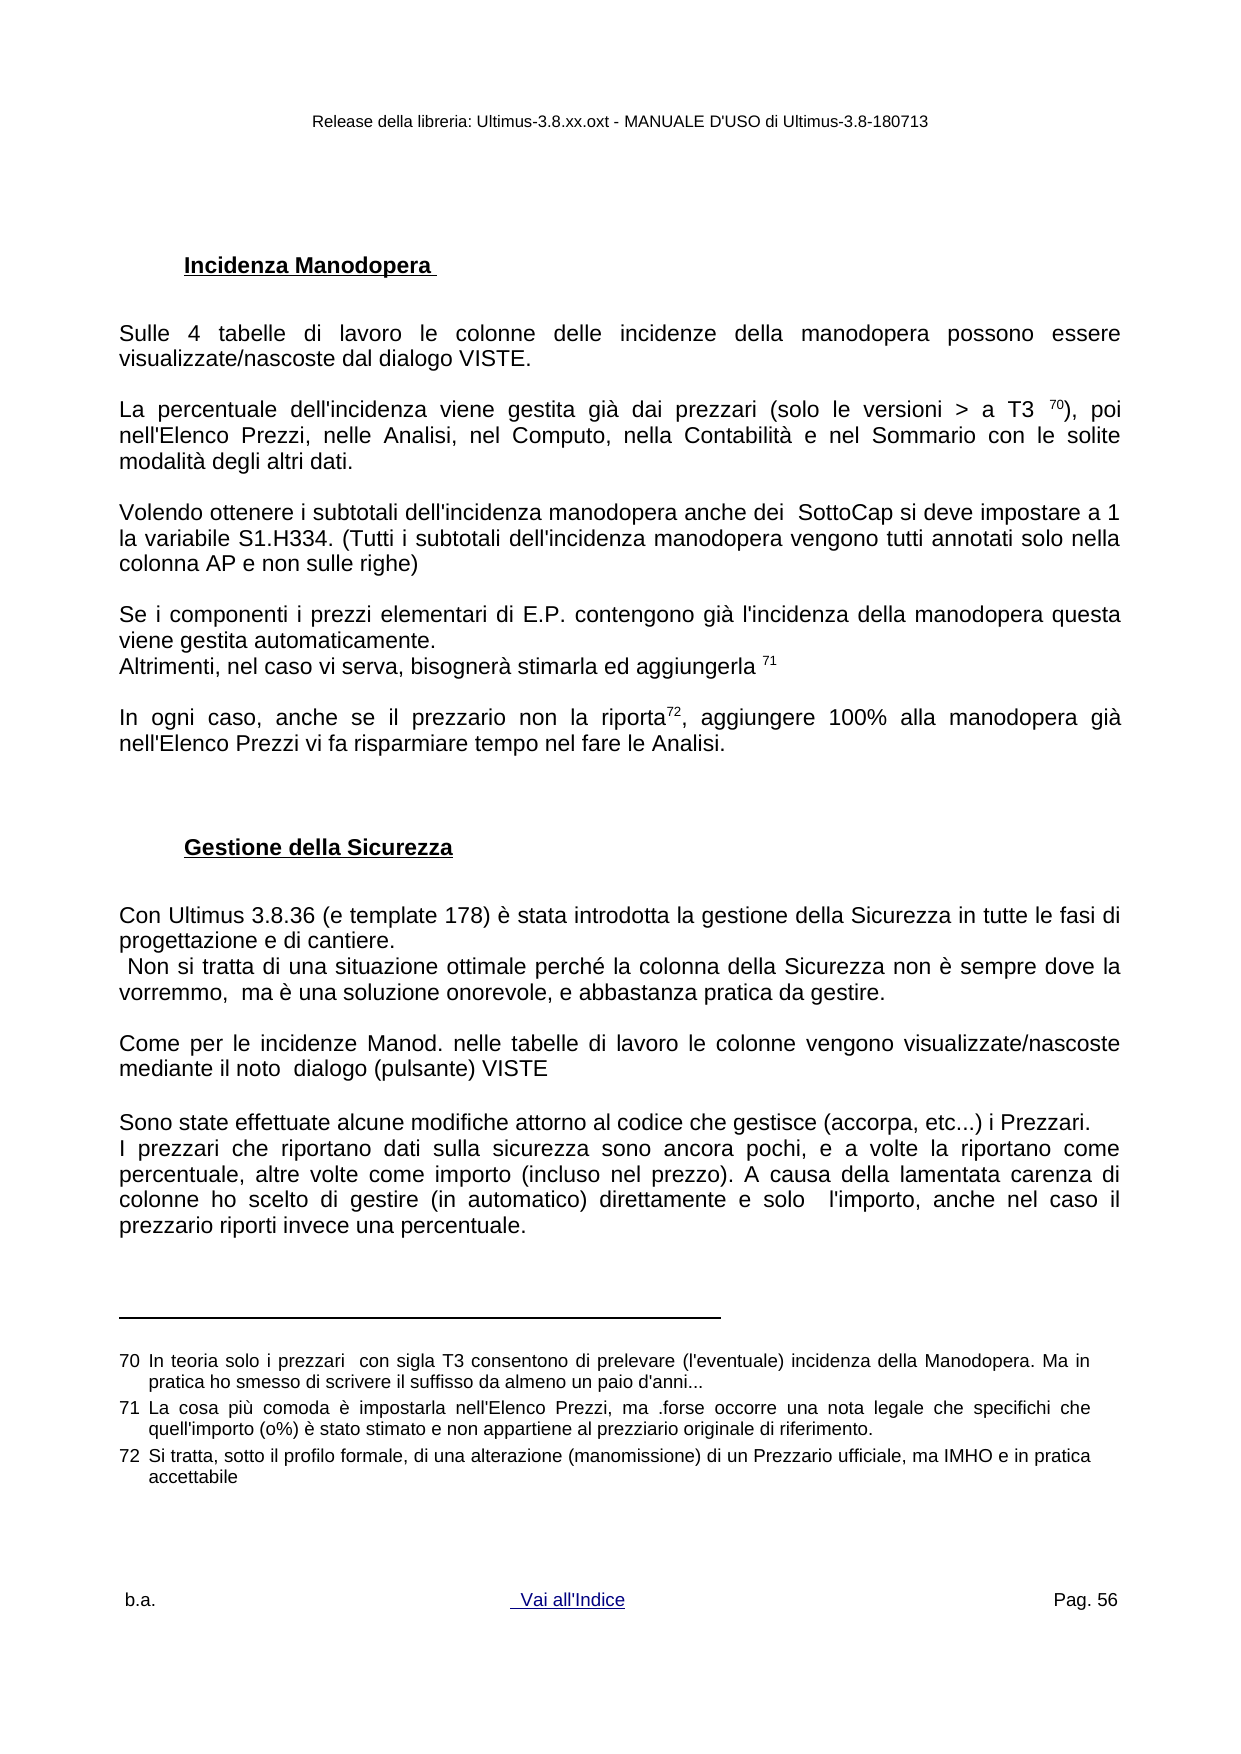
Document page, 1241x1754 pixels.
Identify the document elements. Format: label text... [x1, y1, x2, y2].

text Si tratta, sotto il profilo formale, di una alterazione (manomissione) di un Prezzario ufficiale, ma IMHO e in pratica accettabile [119, 1446, 1092, 1487]
text Non si tratta di una situazione ottimale perché la colonna della Sicurezza non è sempre dove la vorremmo, ma è una soluzione onorevole, e abbastanza pratica da gestire. [119, 953, 1121, 1005]
text Sulle 4 tabelle di lavoro le colonne delle incidenze della manodopera possono essere visualizzate/nascoste dal dialogo VISTE. [119, 320, 1121, 372]
text La cosa più comoda è impostarla nell'Elenco Prezzi, ma .forse occorre una nota legale che specifichi che quell'importo (o%) è stato stimato e non appartiene al prezziario originale di riferimento. [119, 1398, 1092, 1440]
text Come per le incidenze Manod. nelle tabelle di lavoro le colonne vengono visualizzate/nascoste mediante il noto dialogo (pulsante) VISTE [119, 1030, 1121, 1082]
text Se i componenti i prezzi elementari di E.P. contengono già l'incidenza della manodopera questa viene gestita automaticamente. [119, 602, 1121, 653]
text I prezzari che riportano dati sulla sicurezza sono ancora pochi, e a volte la riportano come percentuale, altre volte come importo (incluso nel prezzo). A causa della lamentata carenza di colonne ho scelto di gestire (in automatico) direttamente e solo l'importo, anche nel caso il prezzario riporti invece una percentuale. [119, 1136, 1121, 1238]
text In teoria solo i prezzari con sigla T3 consentono di prelevare (l'eventuale) incidenza della Manodopera. Ma in pratica ho smesso di scrivere il suffisso da almeno un paio d'anni... [119, 1350, 1092, 1392]
subtitle Gestione della Sicurezza [119, 835, 1121, 860]
text La percentuale dell'incidenza viene gestita già dai prezzari (solo le versioni > a T3 ), poi nell'Elenco Prezzi, nelle Analisi, nel Computo, nella Contabilità e nel Sommario con le solite modalità degli altri dati. [119, 397, 1121, 474]
text Sono state effettuate alcune modifiche attorno al codice che gestisce (accorpa, etc...) i Prezzari. [119, 1110, 1121, 1136]
text Volendo ottenere i subtotali dell'incidenza manodopera anche dei SottoCap si deve impostare a 1 la variabile S1.H334. (Tutti i subtotali dell'incidenza manodopera vengono tutti annotati solo nella colonna AP e non sulle righe) [119, 500, 1121, 577]
text Con Ultimus 3.8.36 (e template 178) è stata introdotta la gestione della Sicurezza in tutte le fasi di progettazione e di cantiere. [119, 902, 1121, 953]
text In ogni caso, anche se il prezzario non la riporta, aggiungere 100% alla manodopera già nell'Elenco Prezzi vi fa risparmiare tempo nel fare le Analisi. [119, 705, 1121, 756]
subtitle Incidenza Manodopera [119, 253, 1121, 278]
text Altrimenti, nel caso vi serva, bisognerà stimarla ed aggiungerla [119, 653, 1121, 679]
